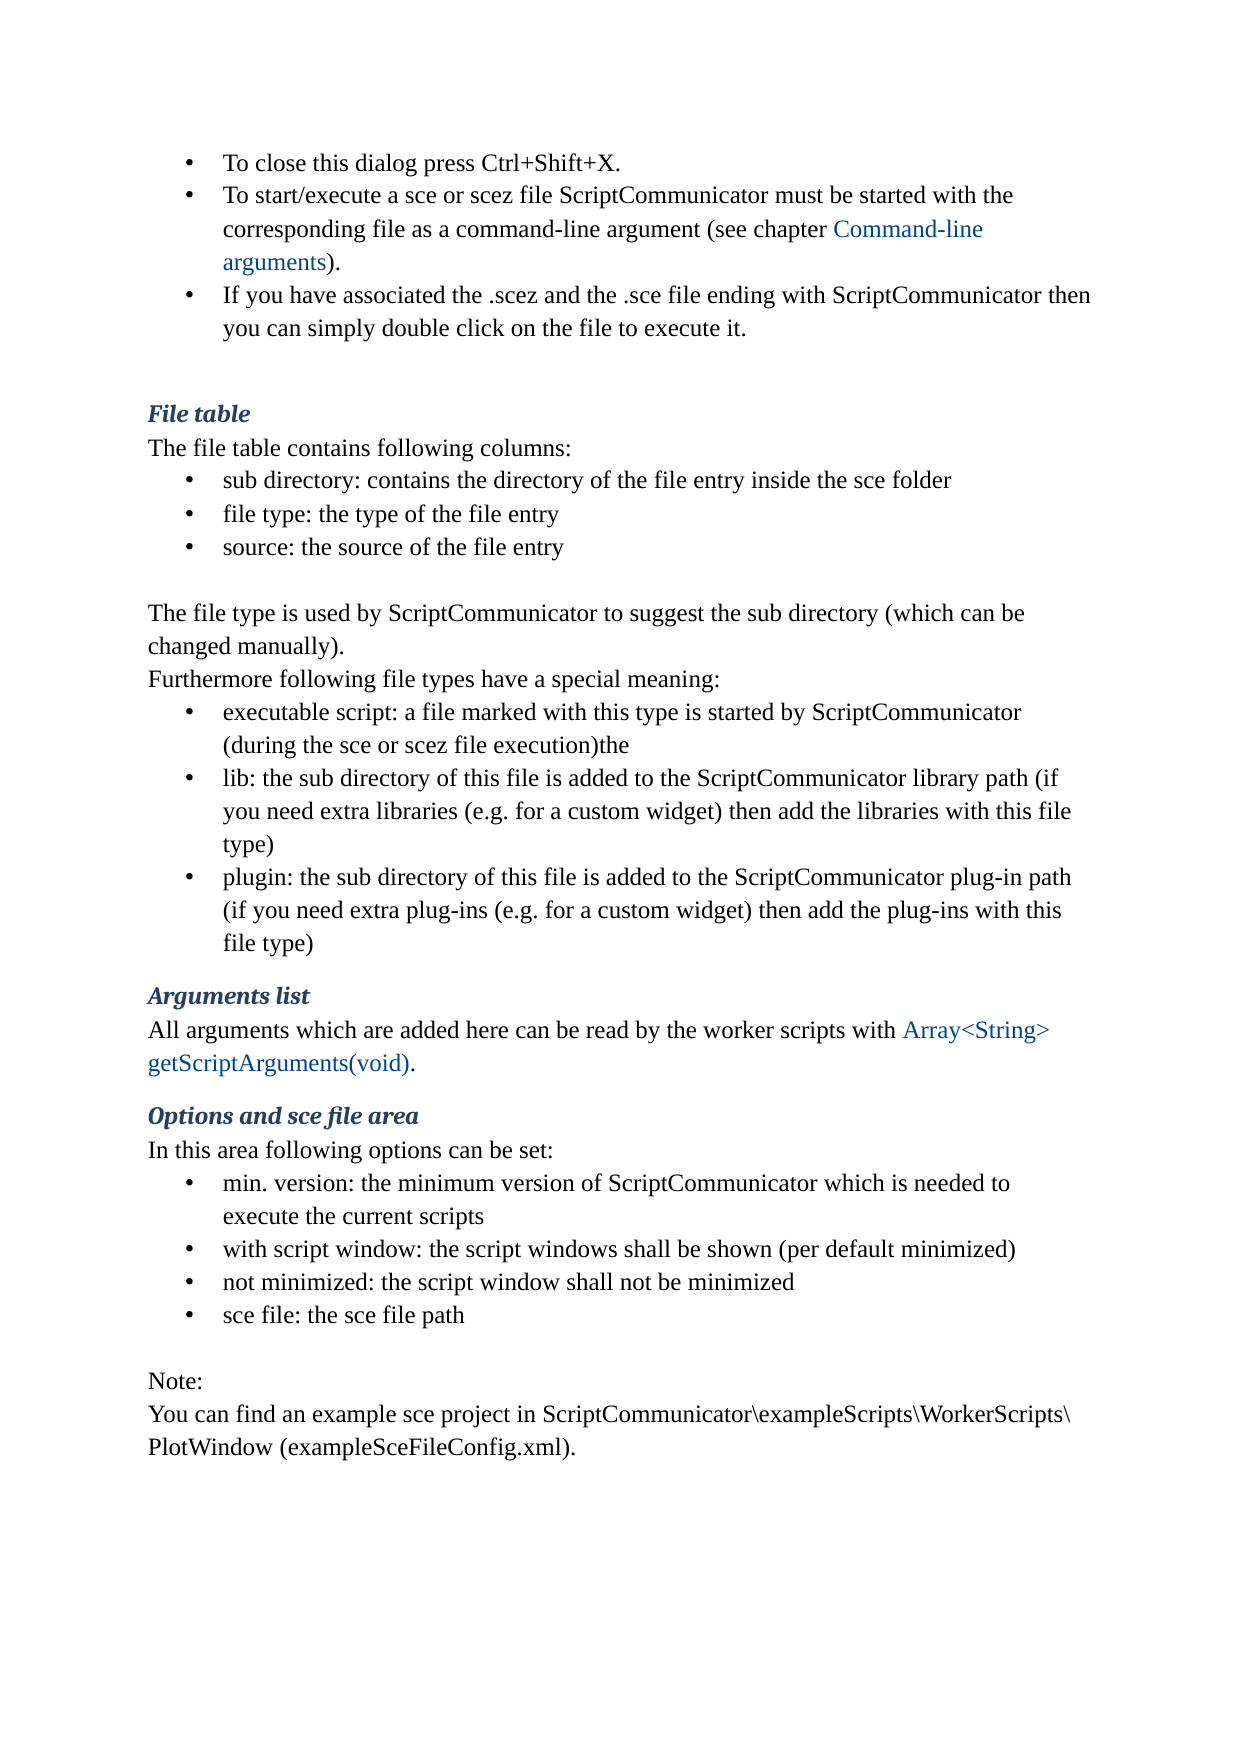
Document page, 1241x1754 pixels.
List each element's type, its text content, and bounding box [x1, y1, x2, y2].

list To start/execute a sce or scez file ScriptCommunicator must be started with the corresponding file as a command-line argument (see chapter Command-line arguments). [185, 181, 1093, 275]
list plugin: the sub directory of this file is added to the ScriptCommunicator plug-in path (if you need extra plug-ins (e.g. for a custom widget) then add the plug-ins with this file type) [185, 862, 1093, 957]
list lib: the sub directory of this file is added to the ScriptCommunicator library path (if you need extra libraries (e.g. for a custom widget) then add the libraries with this file type) [185, 763, 1093, 858]
list with script window: the script windows shall be shown (per default minimized) [185, 1234, 1093, 1262]
subtitle File table [148, 399, 1093, 428]
list executable script: a file marked with this type is started by ScriptCommunicator (during the sce or scez file execution)the [185, 697, 1093, 758]
list If you have associated the .scez and the .sce file ending with ScriptCommunicator then you can simply double click on the file to execute it. [185, 280, 1093, 341]
list sub directory: contains the directory of the file entry inside the sce folder [185, 466, 1093, 494]
list source: the source of the file entry [185, 532, 1093, 560]
text In this area following options can be set: [148, 1135, 1093, 1163]
list sce file: the sce file path [185, 1300, 1093, 1328]
list min. version: the minimum version of ScriptCommunicator which is needed to execute the current scripts [185, 1168, 1093, 1229]
text You can find an example sce project in ScriptCommunicator\exampleScripts\WorkerScripts\PlotWindow (exampleSceFileConfig.xml). [148, 1399, 1093, 1461]
text All arguments which are added here can be read by the worker scripts with Array<String> getScriptArguments(void). [148, 1015, 1093, 1077]
list file type: the type of the file entry [185, 499, 1093, 527]
subtitle Arguments list [148, 982, 1093, 1011]
list not minimized: the script window shall not be minimized [185, 1267, 1093, 1296]
text Furthermore following file types have a special meaning: [148, 664, 1093, 692]
text Note: [148, 1366, 1093, 1394]
subtitle Options and sce file area [148, 1102, 1093, 1130]
text The file table contains following columns: [148, 433, 1093, 461]
list To close this dialog press Ctrl+Shift+X. [185, 148, 1093, 176]
text The file type is used by ScriptCommunicator to suggest the sub directory (which can be changed manually). [148, 598, 1093, 659]
